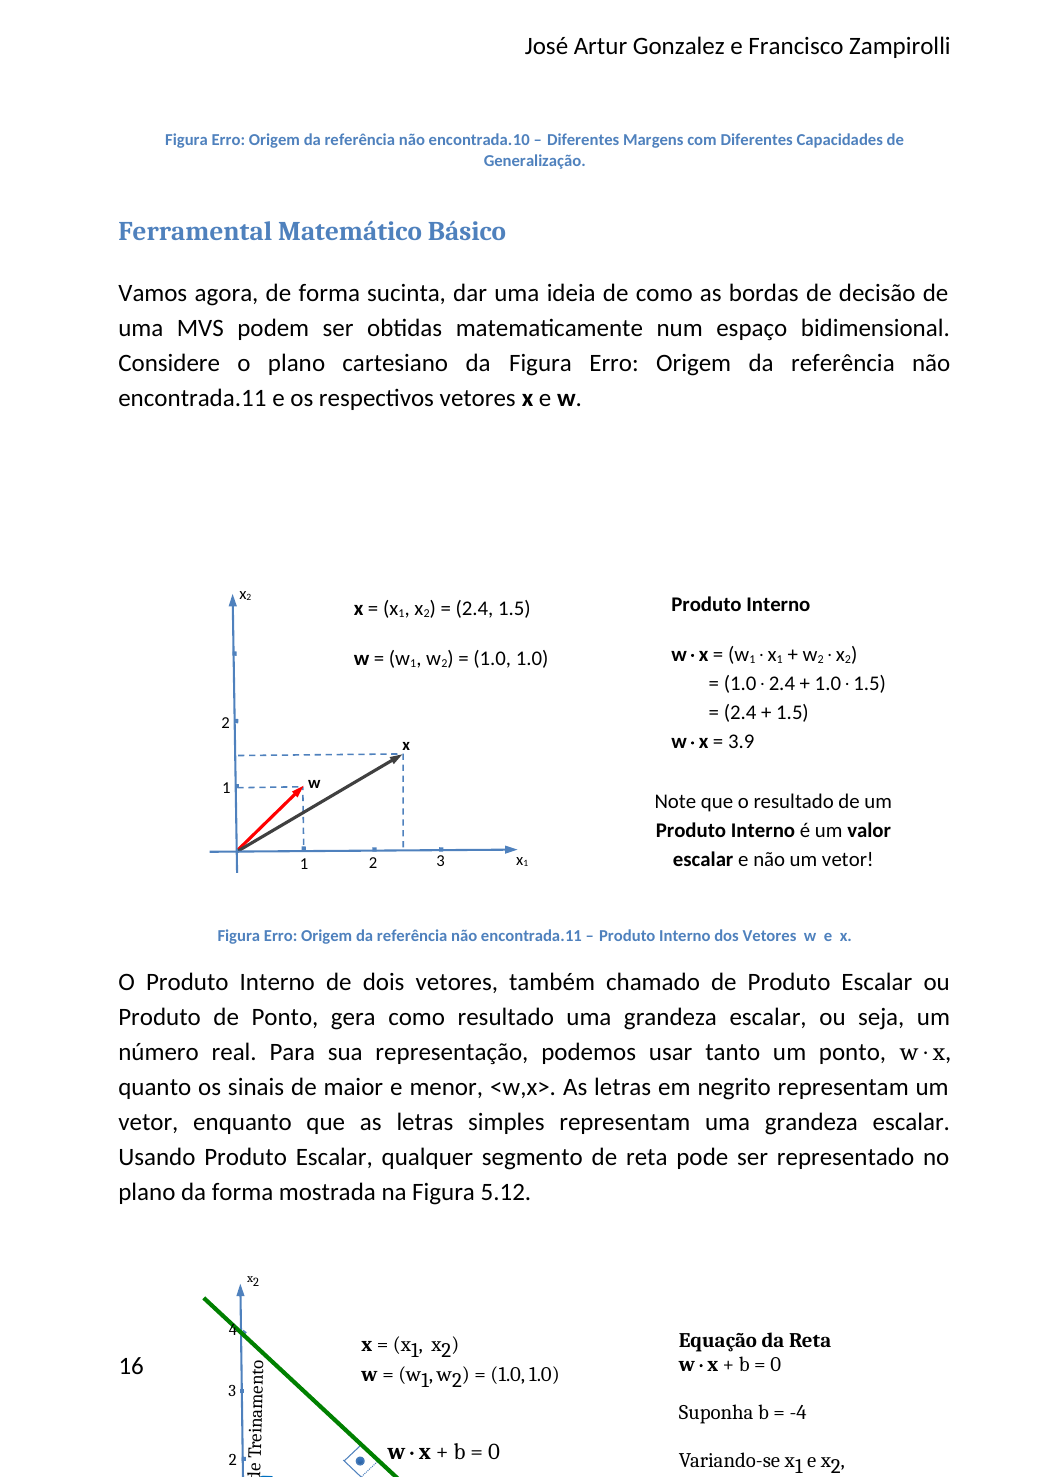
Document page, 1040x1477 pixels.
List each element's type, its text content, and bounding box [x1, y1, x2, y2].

text w [308, 772, 333, 792]
text x2 [247, 1272, 264, 1289]
text Variando-se x1 e x2, obtém-se uma reta: [679, 1449, 906, 1476]
text x = (x1, x2) = (2.4, 1.5) [353, 595, 570, 621]
subtitle Ferramental Matemático Básico [118, 216, 951, 247]
text wx = (w1x1 + w2x2) = (1.02.4 + 1.01.5) = (2.4 + 1.5) wx = 3.9 [671, 641, 913, 754]
text Figura Erro: Origem da referência não encontrada.11 – Produto Interno dos Vetores w e x. [118, 925, 951, 946]
text w×x + b = 0 [679, 1353, 906, 1377]
text Figura Erro: Origem da referência não encontrada.10 – Diferentes Margens com Diferentes Capacidades de Generalização. [118, 129, 951, 170]
text w×x + b = 0 [387, 1439, 524, 1466]
text 1 [222, 777, 235, 797]
text 3 [228, 1381, 241, 1400]
text Vamos agora, de forma sucinta, dar uma ideia de como as bordas de decisão de uma MVS podem ser obtidas matematicamente num espaço bidimensional. Considere o plano cartesiano da Figura Erro: Origem da referência não encontrada.11 e os respectivos vetores x e w. [118, 277, 951, 412]
text x1 [516, 849, 530, 869]
text 4 [228, 1320, 242, 1339]
text 2 [229, 1450, 242, 1469]
text x [402, 734, 427, 755]
text Equação da Reta [679, 1329, 906, 1353]
text x2 [239, 583, 256, 602]
text O Produto Interno de dois vetores, também chamado de Produto Escalar ou Produto de Ponto, gera como resultado uma grandeza escalar, ou seja, um número real. Para sua representação, podemos usar tanto um ponto, w×x, quanto os sinais de maior e menor, <w,x>. As letras em negrito representam um vetor, enquanto que as letras simples representam uma grandeza escalar. Usando Produto Escalar, qualquer segmento de reta pode ser representado no plano da forma mostrada na Figura 5.12. [118, 966, 951, 1207]
text 3 [436, 851, 449, 870]
text w = (w1, w2) = (1.0, 1.0) [361, 1363, 577, 1393]
text Suponha b = -4 [679, 1401, 906, 1425]
text 1 [299, 853, 313, 873]
text 2 [369, 852, 382, 872]
text 2 [221, 713, 234, 732]
text Produto Interno [671, 591, 913, 617]
text Note que o resultado de um Produto Interno é um valor escalar e não um vetor! [651, 788, 895, 868]
text x = (x1, x2) [361, 1333, 577, 1363]
text w = (w1, w2) = (1.0, 1.0) [353, 645, 570, 671]
